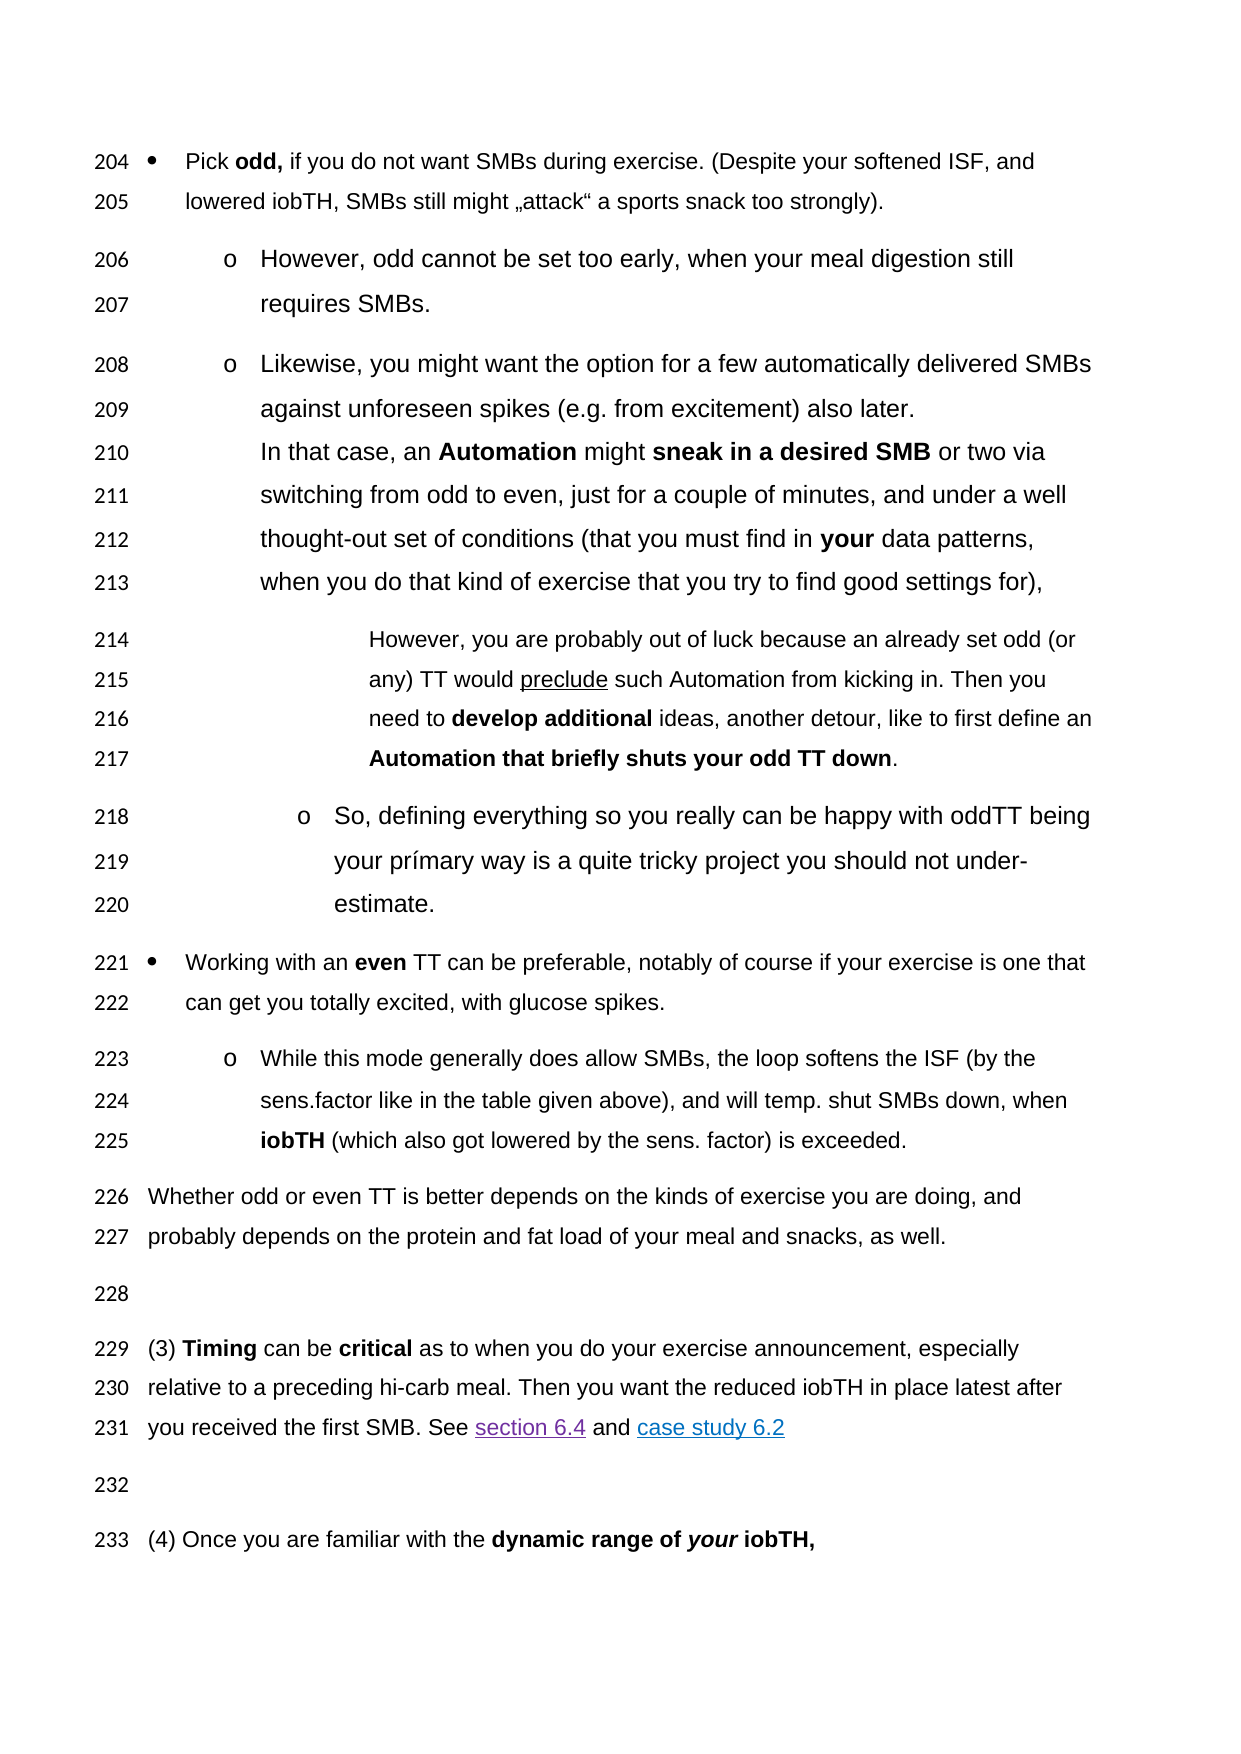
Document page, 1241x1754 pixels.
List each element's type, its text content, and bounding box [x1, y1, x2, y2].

text Whether odd or even TT is better depends on the kinds of exercise you are doing, and probably depends on the protein and fat load of your meal and snacks, as well. [148, 1183, 1093, 1249]
list While this mode generally does allow SMBs, the loop softens the ISF (by the sens.factor like in the table given above), and will temp. shut SMBs down, when iobTH (which also got lowered by the sens. factor) is exceeded. [223, 1045, 1093, 1153]
list Working with an even TT can be preferable, notably of course if your exercise is one that can get you totally excited, with glucose spikes. [148, 949, 1093, 1016]
list So, defining everything so you really can be happy with oddTT being your prímary way is a quite tricky project you should not under-estimate. [296, 801, 1093, 918]
list Likewise, you might want the option for a few automatically delivered SMBs against unforeseen spikes (e.g. from excitement) also later. In that case, an Automation might sneak in a desired SMB or two via switching from odd to even, just for a couple of minutes, and under a well thought-out set of conditions (that you must find in your data patterns, when you do that kind of exercise that you try to find good settings for), [223, 349, 1093, 595]
text (4) Once you are familiar with the dynamic range of your iobTH, [148, 1526, 1093, 1552]
list However, odd cannot be set too early, when your meal digestion still requires SMBs. [223, 244, 1093, 318]
text (3) Timing can be critical as to when you do your exercise announcement, especially relative to a preceding hi-carb meal. Then you want the reduced iobTH in place latest after you received the first SMB. See section 6.4 and case study 6.2 [148, 1335, 1093, 1440]
text However, you are probably out of luck because an already set odd (or any) TT would preclude such Automation from kicking in. Then you need to develop additional ideas, another detour, like to first define an Automation that briefly shuts your odd TT down. [369, 626, 1093, 771]
list Pick odd, if you do not want SMBs during exercise. (Despite your softened ISF, and lowered iobTH, SMBs still might „attack“ a sports snack too strongly). [148, 148, 1093, 214]
